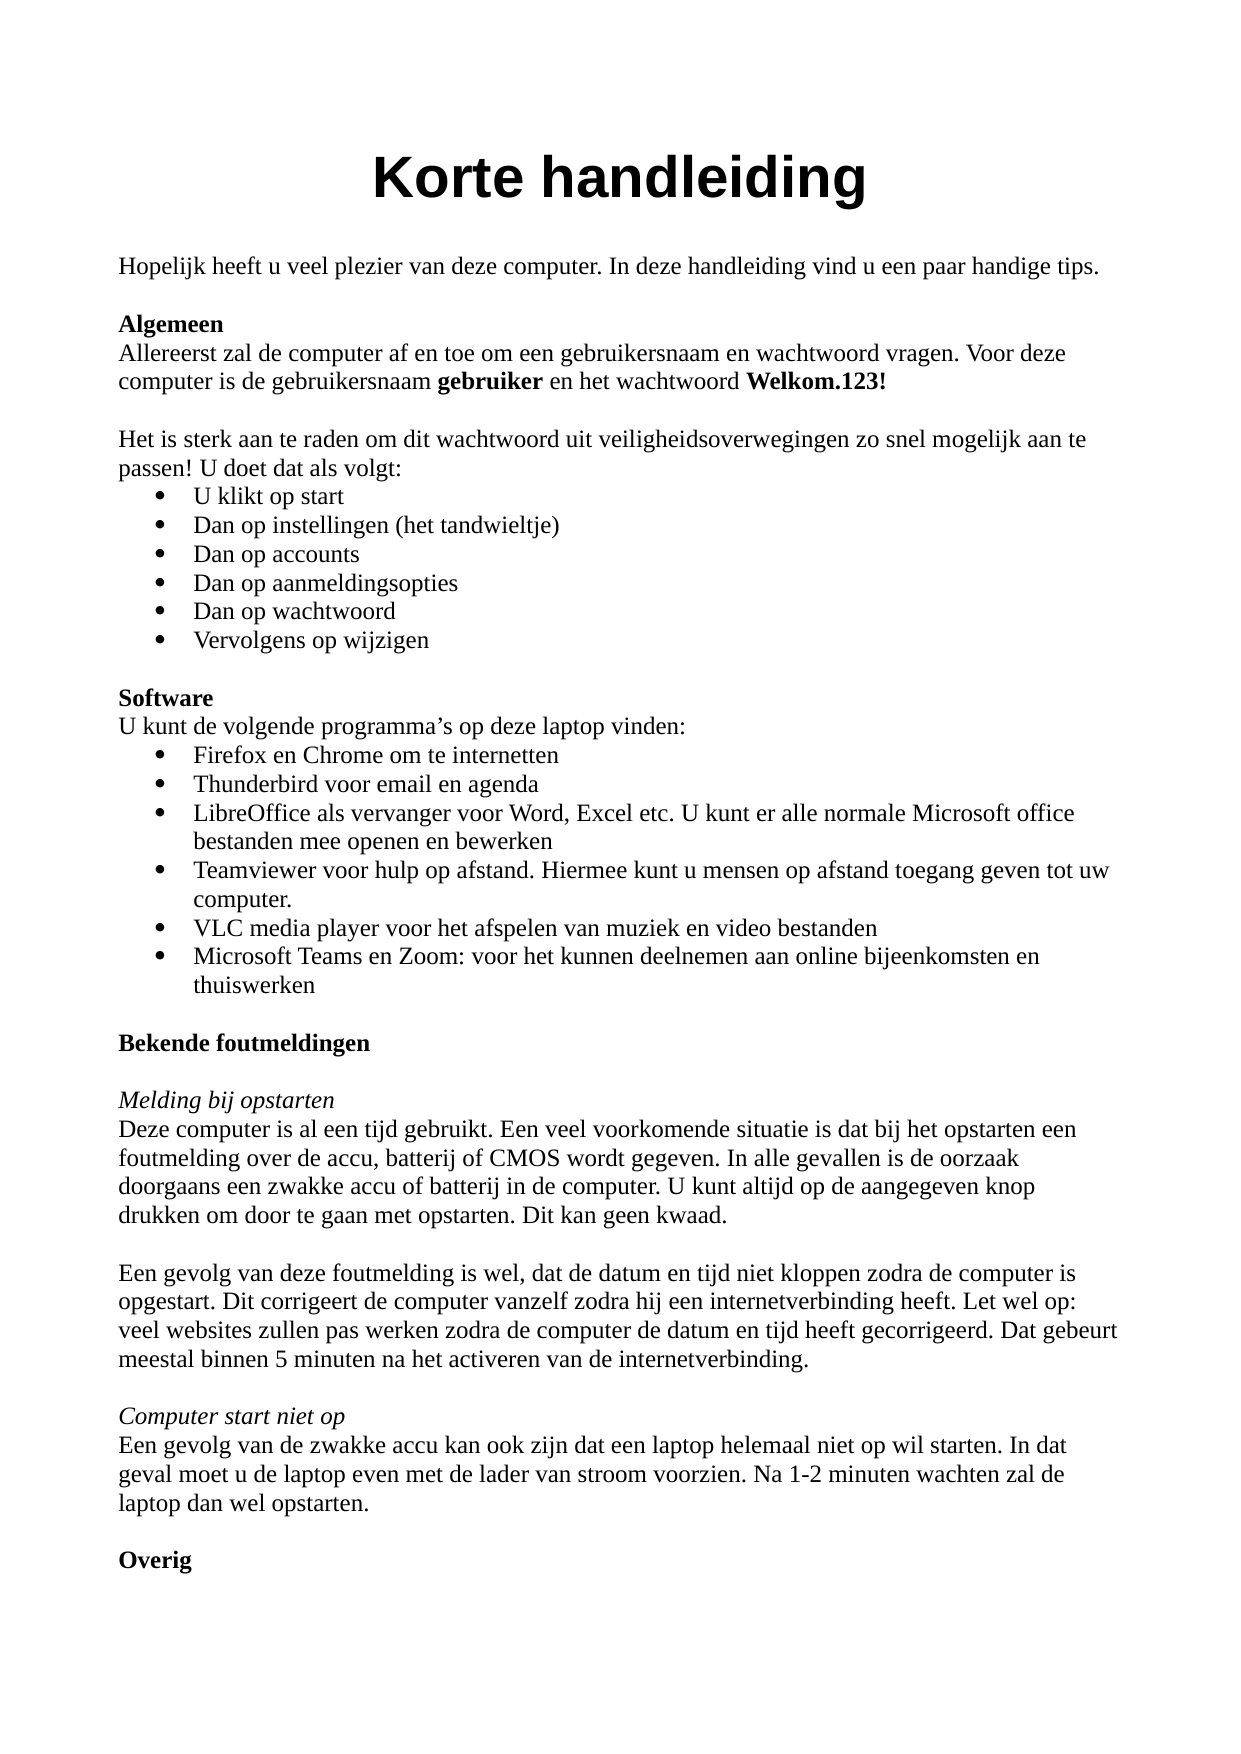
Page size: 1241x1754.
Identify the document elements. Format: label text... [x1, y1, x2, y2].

list Dan op aanmeldingsopties [156, 568, 1122, 596]
text Computer start niet op [118, 1401, 1122, 1430]
list Microsoft Teams en Zoom: voor het kunnen deelnemen aan online bijeenkomsten en thuiswerken [156, 941, 1122, 999]
text Het is sterk aan te raden om dit wachtwoord uit veiligheidsoverwegingen zo snel mogelijk aan te passen! U doet dat als volgt: [118, 424, 1122, 481]
text Software [118, 683, 1122, 711]
text Een gevolg van deze foutmelding is wel, dat de datum en tijd niet kloppen zodra de computer is opgestart. Dit corrigeert de computer vanzelf zodra hij een internetverbinding heeft. Let wel op: veel websites zullen pas werken zodra de computer de datum en tijd heeft gecorrigeerd. Dat gebeurt meestal binnen 5 minuten na het activeren van de internetverbinding. [118, 1258, 1122, 1373]
text Hopelijk heeft u veel plezier van deze computer. In deze handleiding vind u een paar handige tips. [118, 251, 1122, 280]
list Firefox en Chrome om te internetten [156, 740, 1122, 769]
text Korte handleiding [118, 143, 1122, 210]
text Algemeen [118, 309, 1122, 338]
text Melding bij opstarten [118, 1085, 1122, 1114]
list U klikt op start [156, 481, 1122, 510]
list Thunderbird voor email en agenda [156, 769, 1122, 798]
text U kunt de volgende programma’s op deze laptop vinden: [118, 711, 1122, 740]
text Allereerst zal de computer af en toe om een gebruikersnaam en wachtwoord vragen. Voor deze computer is de gebruikersnaam gebruiker en het wachtwoord Welkom.123! [118, 338, 1122, 395]
list Teamviewer voor hulp op afstand. Hiermee kunt u mensen op afstand toegang geven tot uw computer. [156, 855, 1122, 913]
list LibreOffice als vervanger voor Word, Excel etc. U kunt er alle normale Microsoft office bestanden mee openen en bewerken [156, 798, 1122, 855]
text Overig [118, 1545, 1122, 1574]
list VLC media player voor het afspelen van muziek en video bestanden [156, 913, 1122, 941]
text Deze computer is al een tijd gebruikt. Een veel voorkomende situatie is dat bij het opstarten een foutmelding over de accu, batterij of CMOS wordt gegeven. In alle gevallen is de oorzaak doorgaans een zwakke accu of batterij in de computer. U kunt altijd op de aangegeven knop drukken om door te gaan met opstarten. Dit kan geen kwaad. [118, 1114, 1122, 1229]
text Bekende foutmeldingen [118, 1028, 1122, 1056]
text Een gevolg van de zwakke accu kan ook zijn dat een laptop helemaal niet op wil starten. In dat geval moet u de laptop even met de lader van stroom voorzien. Na 1-2 minuten wachten zal de laptop dan wel opstarten. [118, 1430, 1122, 1516]
list Dan op wachtwoord [156, 596, 1122, 625]
list Dan op accounts [156, 539, 1122, 568]
list Dan op instellingen (het tandwieltje) [156, 510, 1122, 539]
list Vervolgens op wijzigen [156, 625, 1122, 654]
